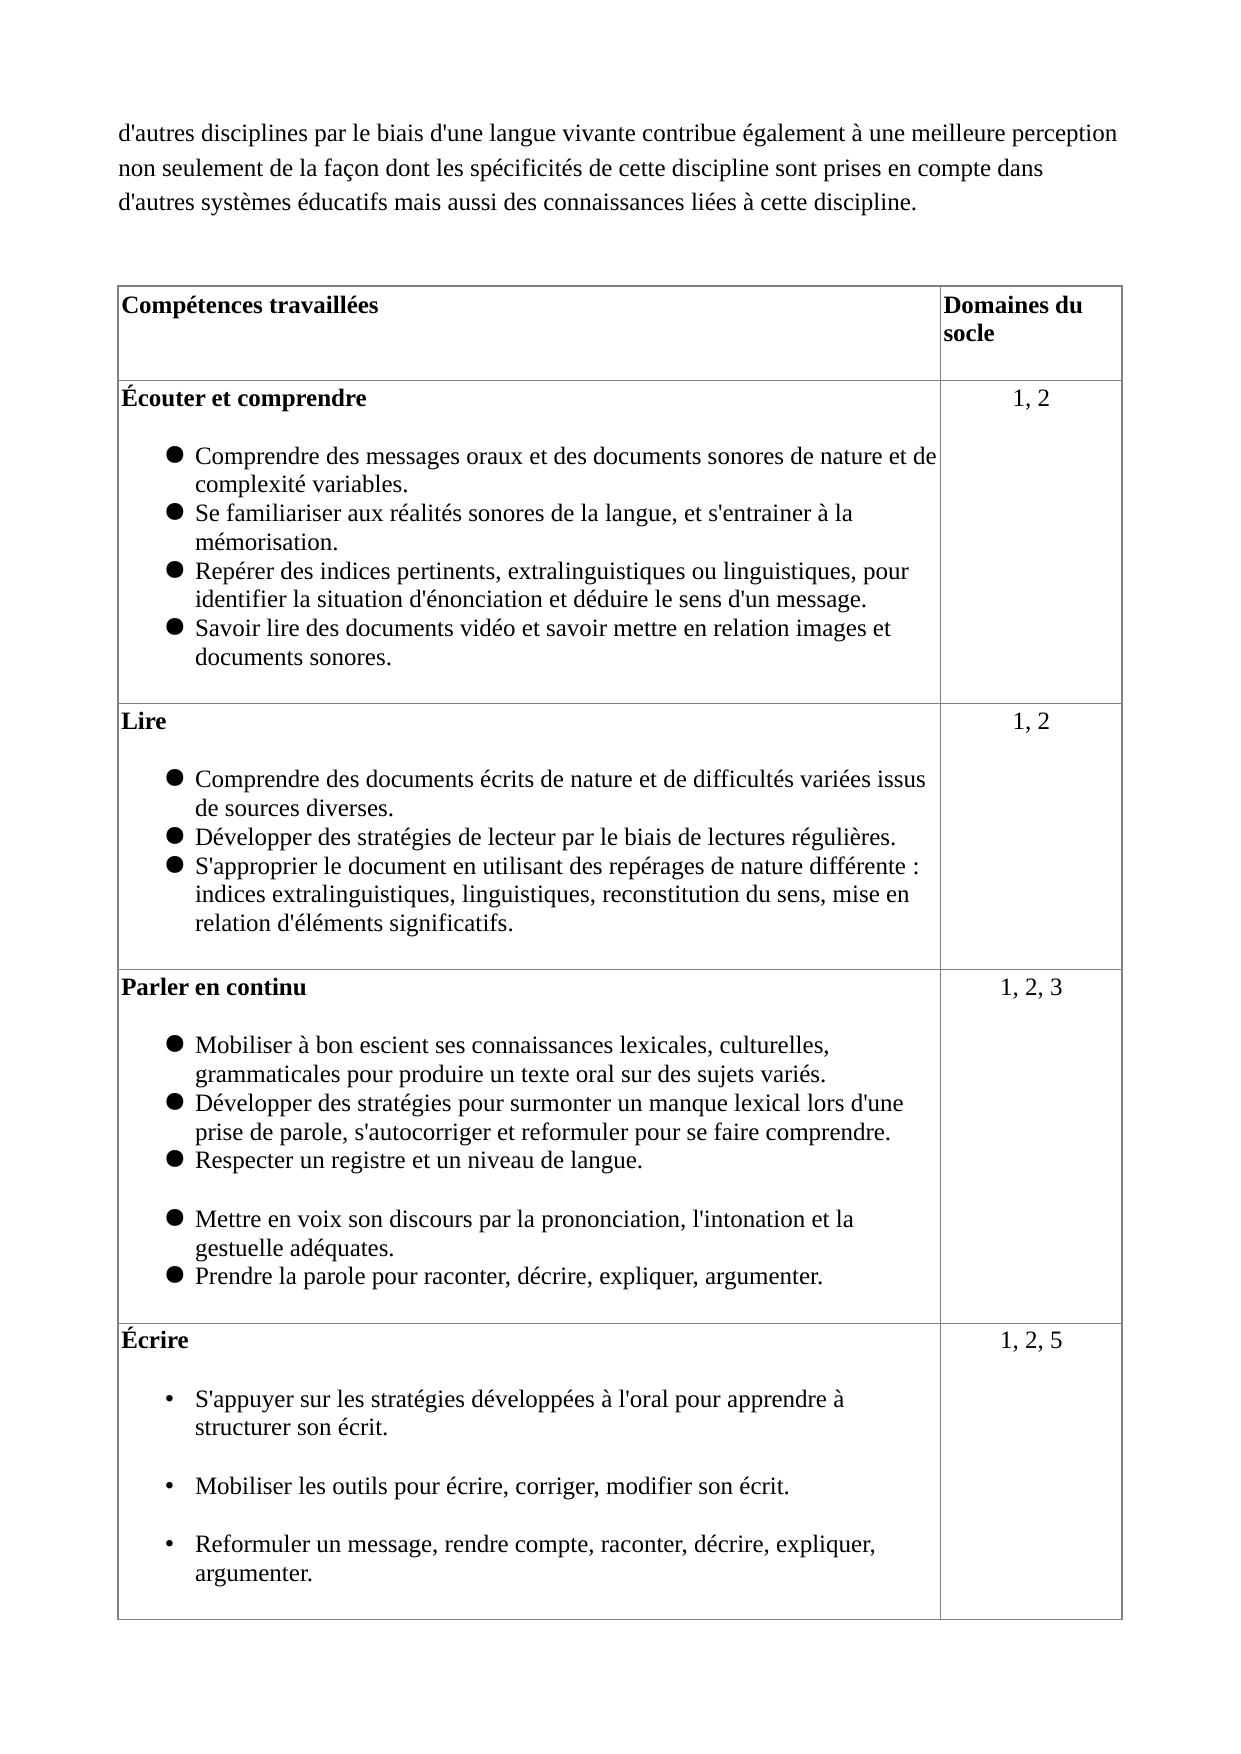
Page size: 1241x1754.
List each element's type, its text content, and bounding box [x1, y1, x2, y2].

table_cell Écouter et comprendre Comprendre des messages oraux et des documents sonores de nature et de complexité variables. Se familiariser aux réalités sonores de la langue, et s'entrainer à la mémorisation. Repérer des indices pertinents, extralinguistiques ou linguistiques, pour identifier la situation d'énonciation et déduire le sens d'un message. Savoir lire des documents vidéo et savoir mettre en relation images et documents sonores. [119, 381, 940, 703]
table_cell Écrire S'appuyer sur les stratégies développées à l'oral pour apprendre à structurer son écrit. Mobiliser les outils pour écrire, corriger, modifier son écrit. Reformuler un message, rendre compte, raconter, décrire, expliquer, argumenter. [119, 1324, 940, 1619]
text d'autres disciplines par le biais d'une langue vivante contribue également à une meilleure perception non seulement de la façon dont les spécificités de cette discipline sont prises en compte dans d'autres systèmes éducatifs mais aussi des connaissances liées à cette discipline. [118, 118, 1122, 216]
table_cell 1, 2, 5 [941, 1324, 1121, 1619]
table_header Compétences travaillées [119, 287, 940, 379]
table_cell 1, 2 [941, 381, 1121, 703]
table_cell Parler en continu Mobiliser à bon escient ses connaissances lexicales, culturelles, grammaticales pour produire un texte oral sur des sujets variés. Développer des stratégies pour surmonter un manque lexical lors d'une prise de parole, s'autocorriger et reformuler pour se faire comprendre. Respecter un registre et un niveau de langue. Mettre en voix son discours par la prononciation, l'intonation et la gestuelle adéquates. Prendre la parole pour raconter, décrire, expliquer, argumenter. [119, 970, 940, 1322]
table_cell 1, 2, 3 [941, 970, 1121, 1322]
table_cell 1, 2 [941, 704, 1121, 969]
table_header Domaines du socle [941, 287, 1121, 379]
table_cell Lire Comprendre des documents écrits de nature et de difficultés variées issus de sources diverses. Développer des stratégies de lecteur par le biais de lectures régulières. S'approprier le document en utilisant des repérages de nature différente : indices extralinguistiques, linguistiques, reconstitution du sens, mise en relation d'éléments significatifs. [119, 704, 940, 969]
